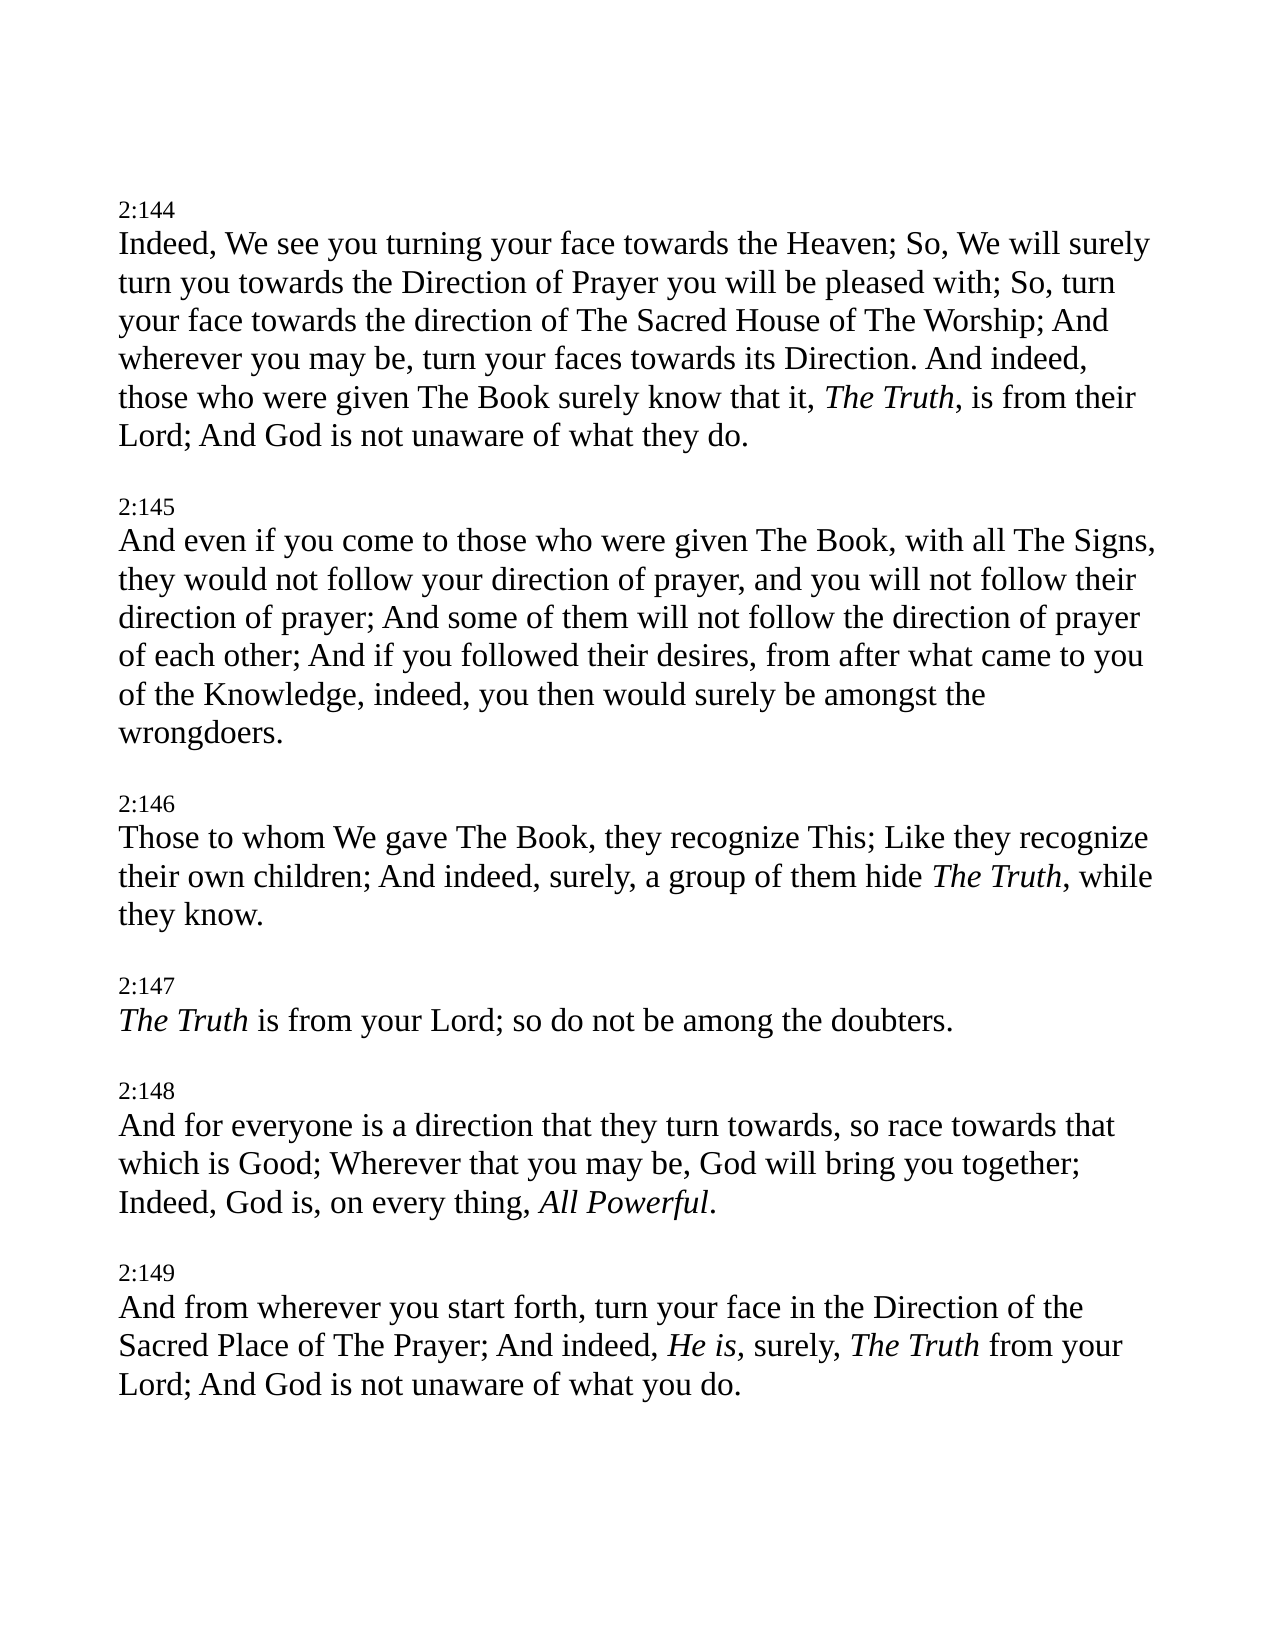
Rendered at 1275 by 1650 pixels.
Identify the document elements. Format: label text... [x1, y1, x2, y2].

text 2:146 [118, 789, 1157, 818]
text 2:145 [118, 492, 1157, 521]
text Indeed, We see you turning your face towards the Heaven; So, We will surely turn you towards the Direction of Prayer you will be pleased with; So, turn your face towards the direction of The Sacred House of The Worship; And wherever you may be, turn your faces towards its Direction. And indeed, those who were given The Book surely know that it, The Truth, is from their Lord; And God is not unaware of what they do. [118, 223, 1157, 453]
text The Truth is from your Lord; so do not be among the doubters. [118, 1000, 1157, 1038]
text And for everyone is a direction that they turn towards, so race towards that which is Good; Wherever that you may be, God will bring you together; Indeed, God is, on every thing, All Powerful. [118, 1105, 1157, 1220]
text Those to whom We gave The Book, they recognize This; Like they recognize their own children; And indeed, surely, a group of them hide The Truth, while they know. [118, 818, 1157, 933]
text 2:149 [118, 1258, 1157, 1287]
text And from wherever you start forth, turn your face in the Direction of the Sacred Place of The Prayer; And indeed, He is, surely, The Truth from your Lord; And God is not unaware of what you do. [118, 1287, 1157, 1402]
text 2:144 [118, 195, 1157, 223]
text And even if you come to those who were given The Book, with all The Signs, they would not follow your direction of prayer, and you will not follow their direction of prayer; And some of them will not follow the direction of prayer of each other; And if you followed their desires, from after what came to you of the Knowledge, indeed, you then would surely be amongst the wrongdoers. [118, 521, 1157, 751]
text 2:148 [118, 1076, 1157, 1105]
text 2:147 [118, 971, 1157, 1000]
